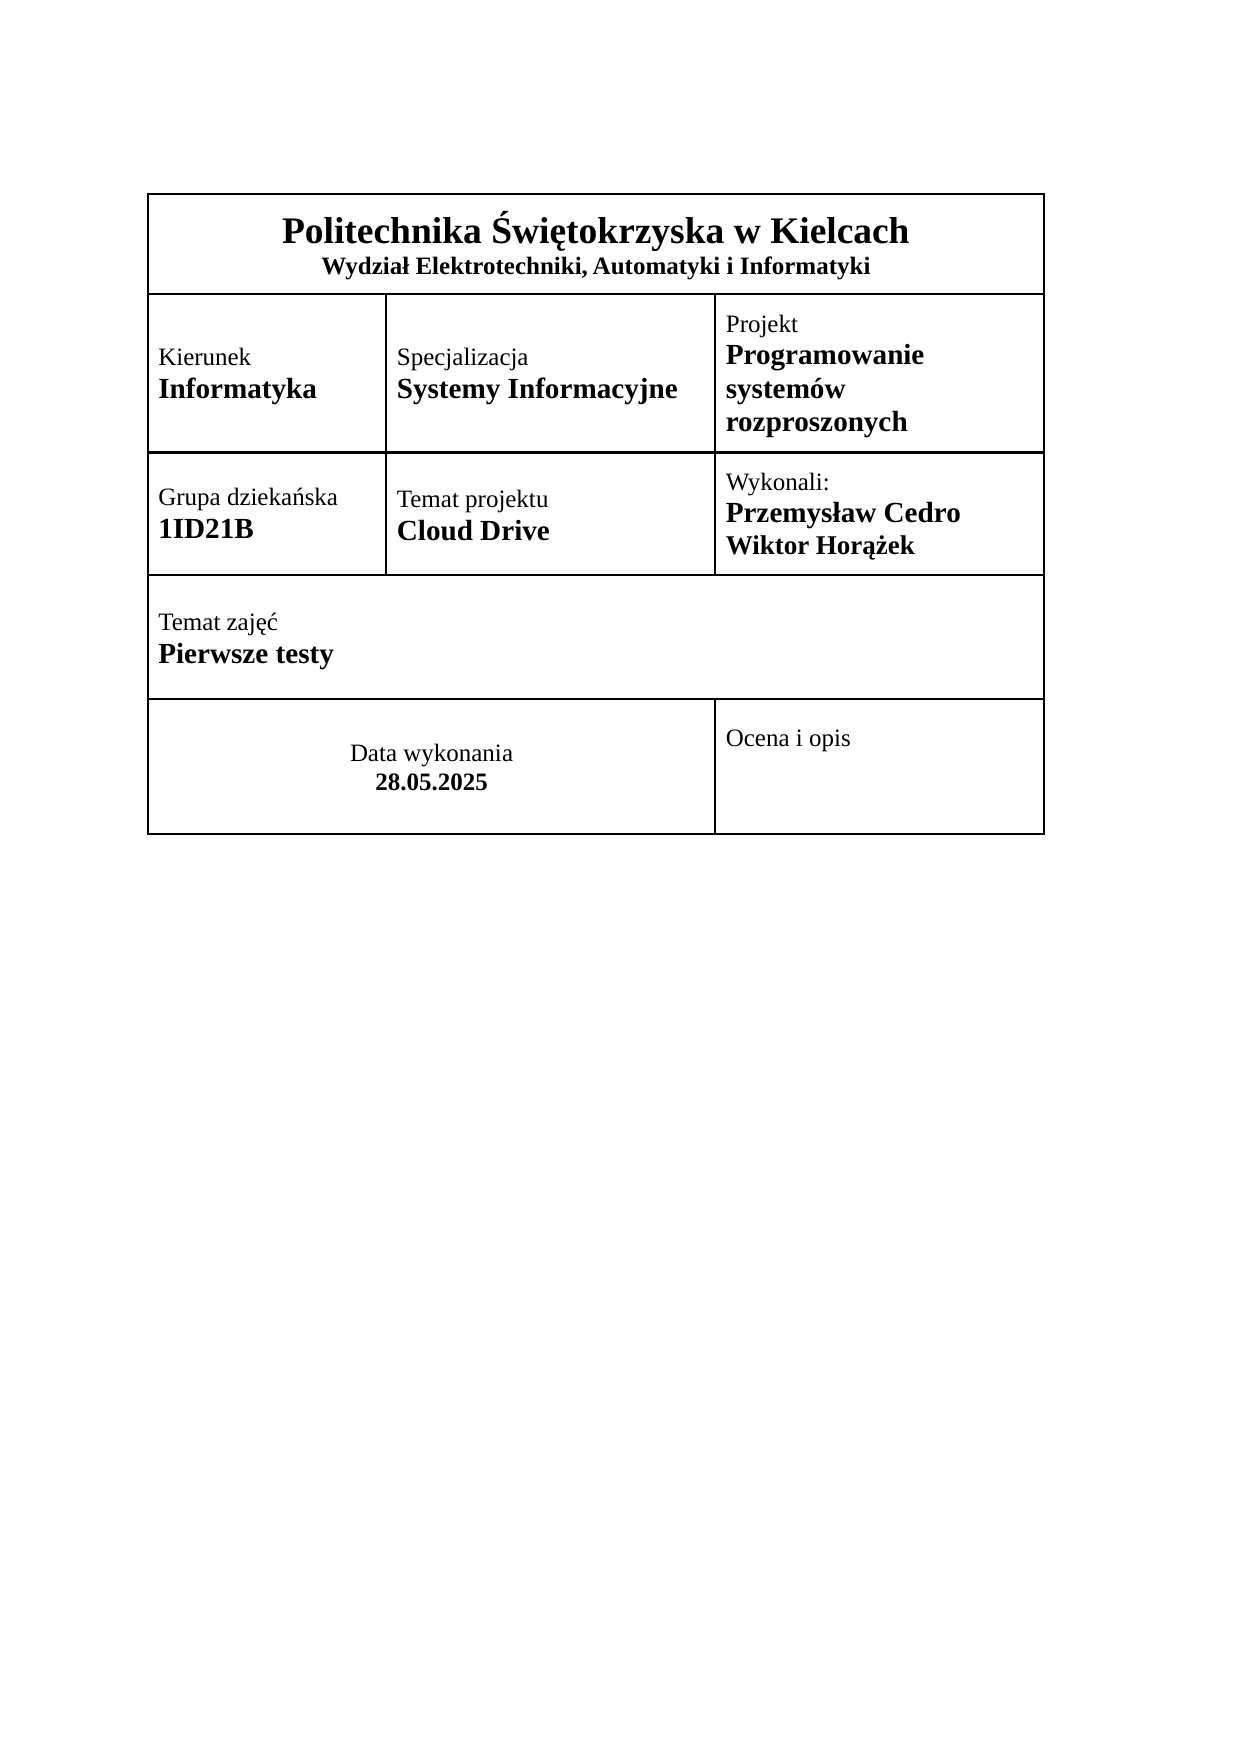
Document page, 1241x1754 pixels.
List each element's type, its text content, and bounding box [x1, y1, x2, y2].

table_cell Data wykonania 28.05.2025 [149, 700, 714, 833]
table_cell Grupa dziekańska 1ID21B [149, 454, 385, 574]
table_cell Wykonali: Przemysław Cedro Wiktor Horążek [716, 454, 1043, 574]
table_header Politechnika Świętokrzyska w Kielcach Wydział Elektrotechniki, Automatyki i Informatyki [149, 195, 1043, 293]
table_cell Specjalizacja Systemy Informacyjne [387, 295, 714, 451]
table_cell Ocena i opis [716, 700, 1043, 833]
table_cell Temat zajęć Pierwsze testy [149, 576, 1043, 698]
table_cell Temat projektu Cloud Drive [387, 454, 714, 574]
table_cell Projekt Programowanie systemów rozproszonych [716, 295, 1043, 451]
table_cell Kierunek Informatyka [149, 295, 385, 451]
